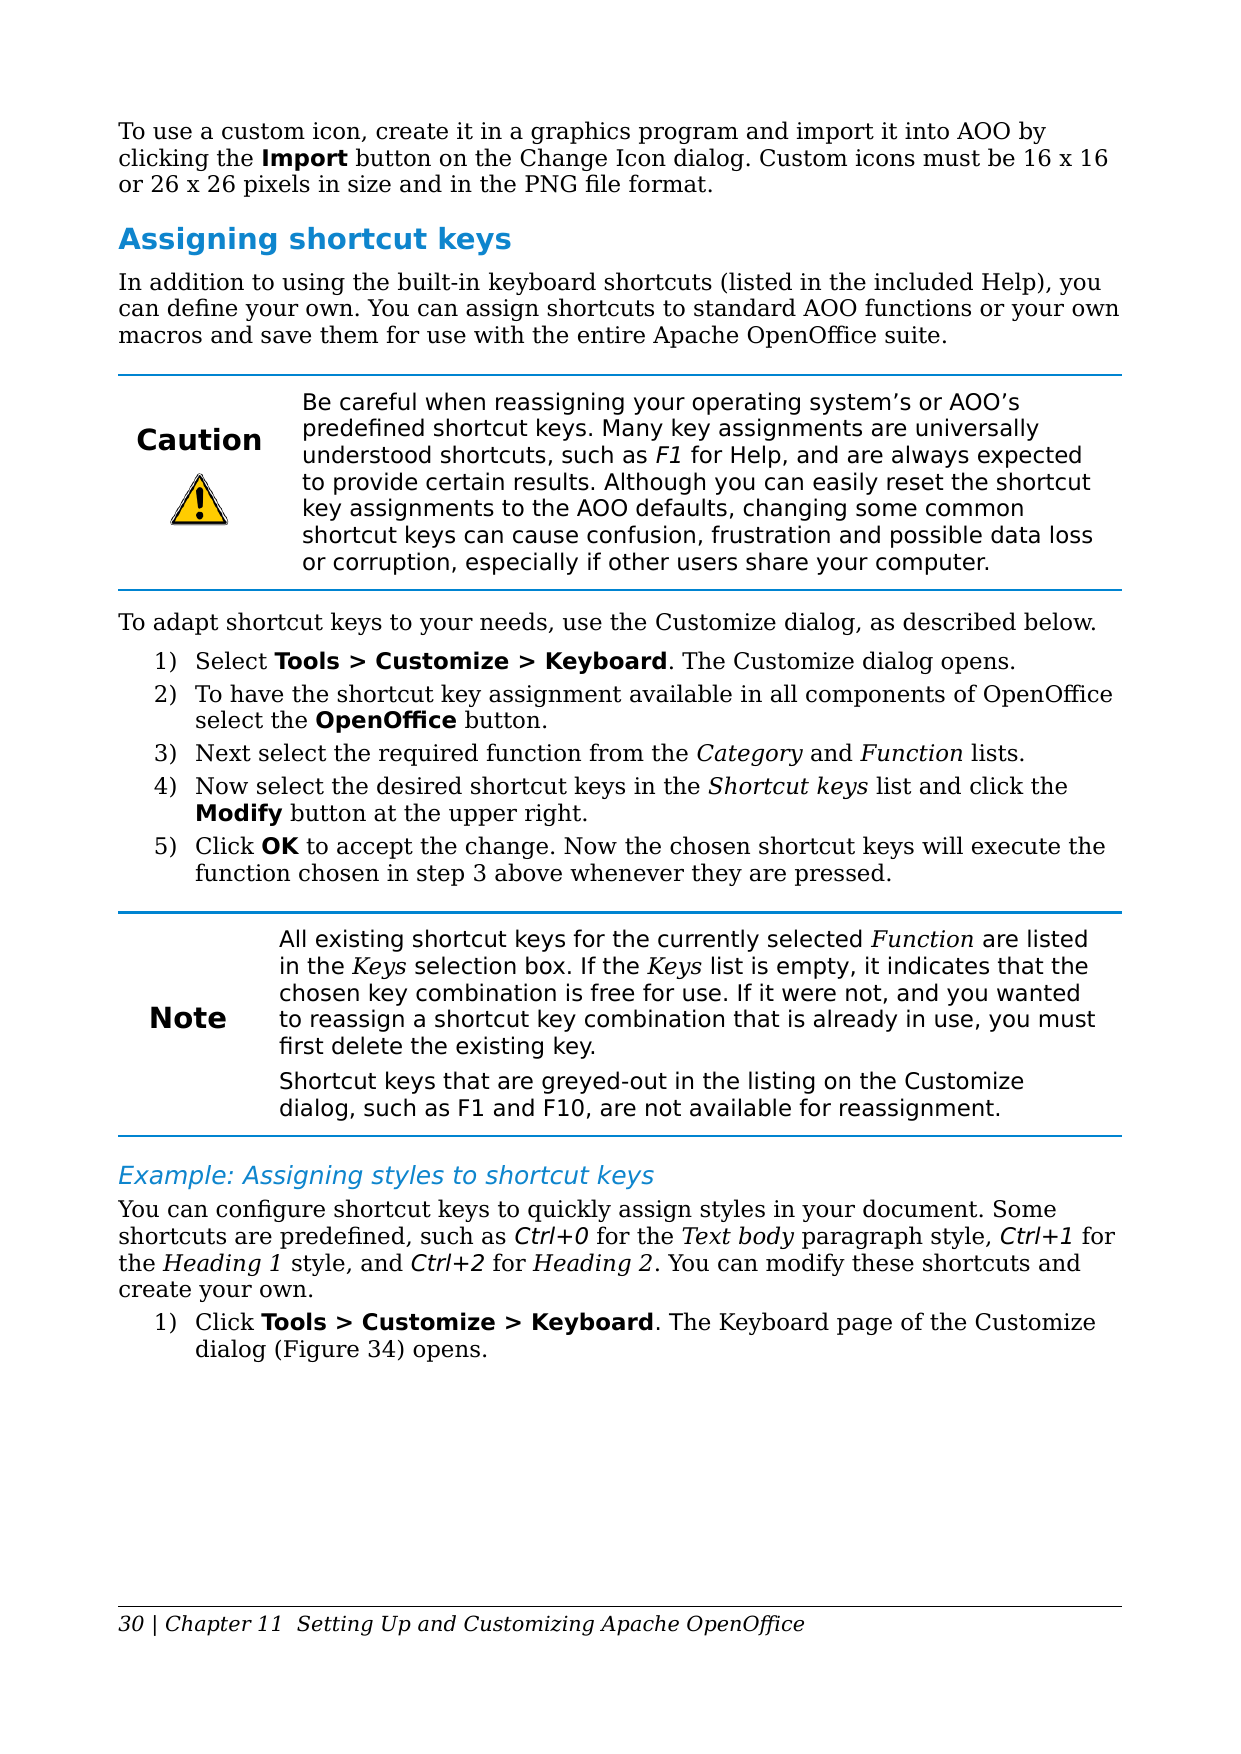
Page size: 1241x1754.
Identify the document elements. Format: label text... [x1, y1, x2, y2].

text To use a custom icon, create it in a graphics program and import it into AOO by clicking the Import button on the Change Icon dialog. Custom icons must be 16 x 16 or 26 x 26 pixels in size and in the PNG file format. [118, 118, 1122, 198]
list Now select the desired shortcut keys in the Shortcut keys list and click the Modify button at the upper right. [177, 773, 1122, 827]
list Next select the required function from the Category and Function lists. [177, 741, 1122, 767]
subtitle Example: Assigning styles to shortcut keys [118, 1161, 1122, 1190]
text To adapt shortcut keys to your needs, use the Customize dialog, as described below. [118, 609, 1122, 636]
list Click OK to accept the change. Now the chosen shortcut keys will execute the function chosen in step 3 above whenever they are pressed. [177, 833, 1122, 886]
list Select Tools > Customize > Keyboard. The Customize dialog opens. [177, 648, 1122, 675]
table_header All existing shortcut keys for the currently selected Function are listed in the Keys selection box. If the Keys list is empty, it indicates that the chosen key combination is free for use. If it were not, and you wanted to reassign a shortcut key combination that is already in use, you must first delete the existing key. Shortcut keys that are greyed-out in the listing on the Customize dialog, such as F1 and F10, are not available for reassignment. [258, 914, 1122, 1134]
picture [167, 469, 232, 529]
list Click Tools > Customize > Keyboard. The Keyboard page of the Customize dialog (Figure 34) opens. [177, 1309, 1122, 1363]
list To have the shortcut key assignment available in all components of OpenOffice select the OpenOffice button. [177, 681, 1122, 734]
table_header Note [118, 914, 257, 1134]
subtitle Assigning shortcut keys [118, 222, 1122, 256]
text In addition to using the built-in keyboard shortcuts (listed in the included Help), you can define your own. You can assign shortcuts to standard AOO functions or your own macros and save them for use with the entire Apache OpenOffice suite. [118, 269, 1122, 349]
table_header Be careful when reassigning your operating system’s or AOO’s predefined shortcut keys. Many key assignments are universally understood shortcuts, such as F1 for Help, and are always expected to provide certain results. Although you can easily reset the shortcut key assignments to the AOO defaults, changing some common shortcut keys can cause confusion, frustration and possible data loss or corruption, especially if other users share your computer. [280, 376, 1122, 588]
table_header Caution [118, 376, 280, 588]
list You can configure shortcut keys to quickly assign styles in your document. Some shortcuts are predefined, such as Ctrl+0 for the Text body paragraph style, Ctrl+1 for the Heading 1 style, and Ctrl+2 for Heading 2. You can modify these shortcuts and create your own. [118, 1196, 1122, 1303]
